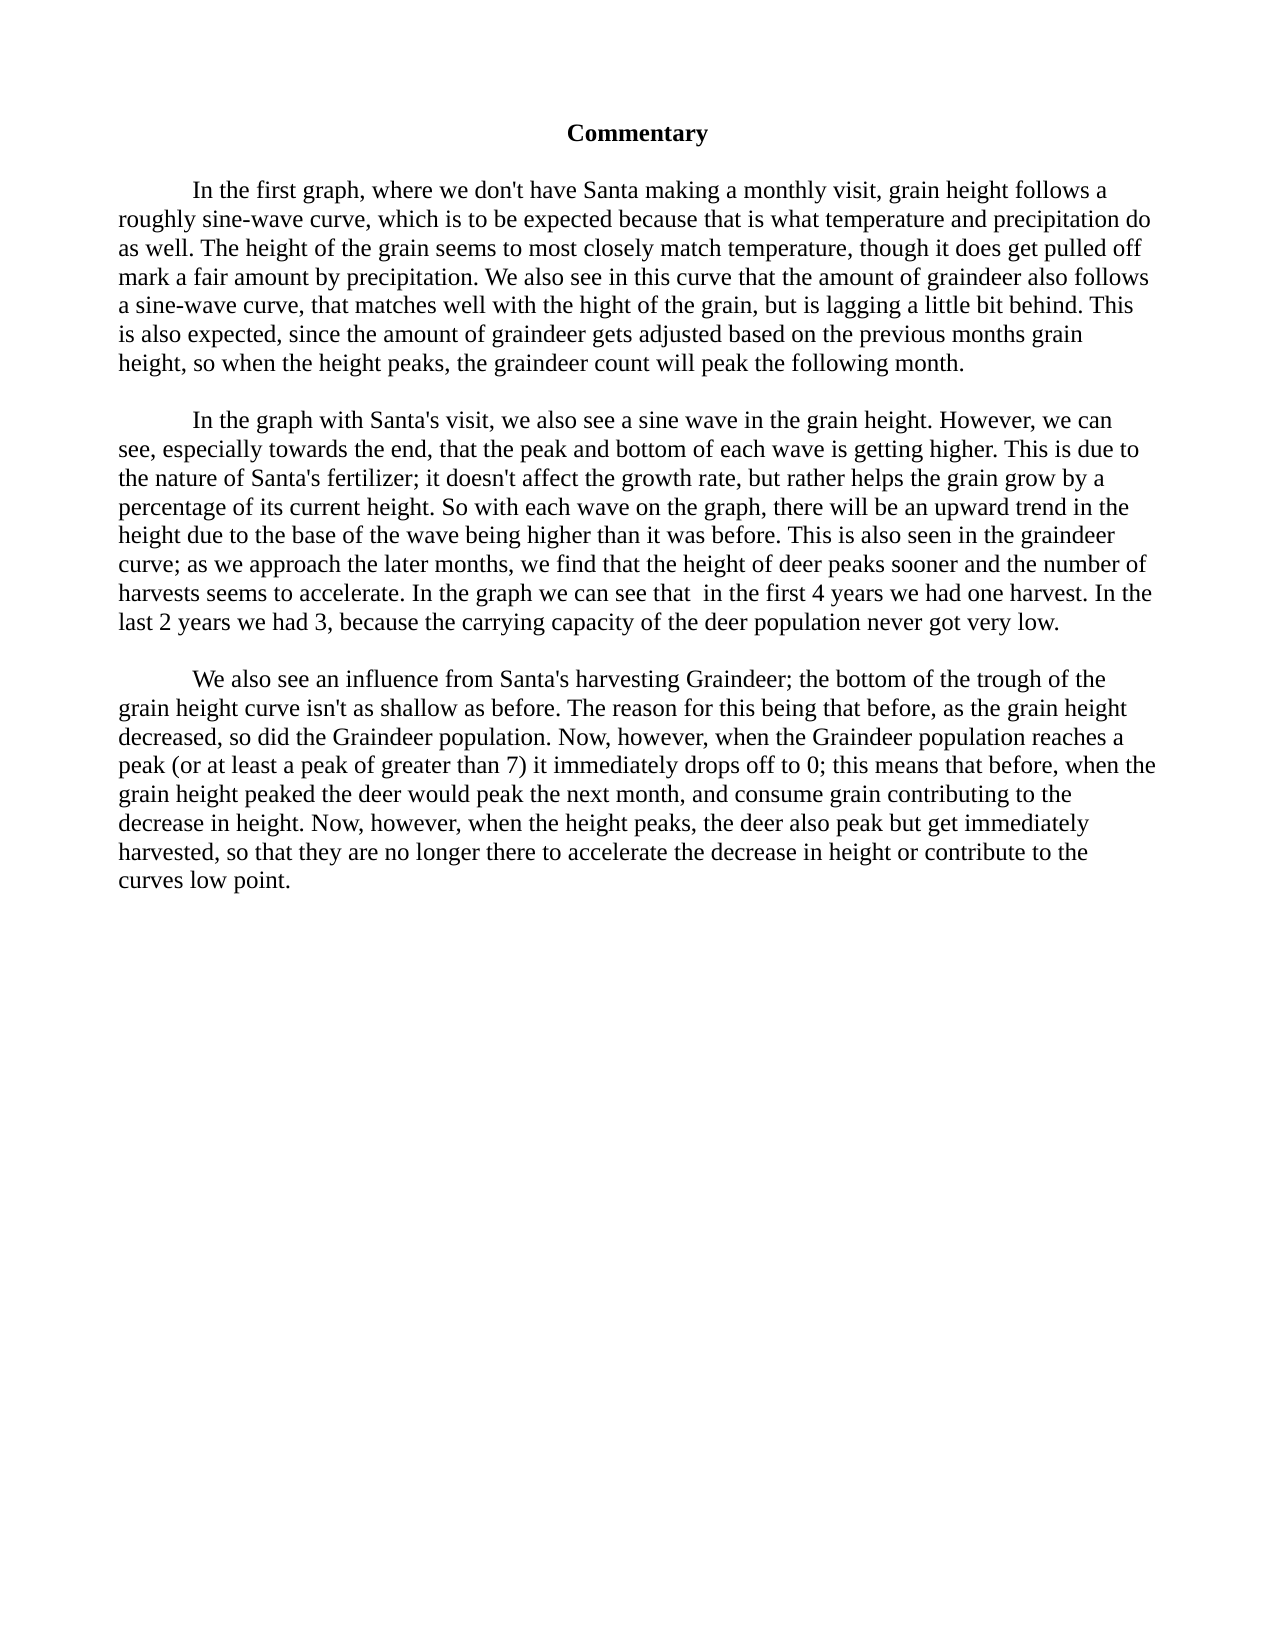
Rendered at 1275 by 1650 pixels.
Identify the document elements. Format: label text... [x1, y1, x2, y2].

text We also see an influence from Santa's harvesting Graindeer; the bottom of the trough of the grain height curve isn't as shallow as before. The reason for this being that before, as the grain height decreased, so did the Graindeer population. Now, however, when the Graindeer population reaches a peak (or at least a peak of greater than 7) it immediately drops off to 0; this means that before, when the grain height peaked the deer would peak the next month, and consume grain contributing to the decrease in height. Now, however, when the height peaks, the deer also peak but get immediately harvested, so that they are no longer there to accelerate the decrease in height or contribute to the curves low point. [118, 664, 1157, 894]
text Commentary [118, 118, 1157, 147]
text In the first graph, where we don't have Santa making a monthly visit, grain height follows a roughly sine-wave curve, which is to be expected because that is what temperature and precipitation do as well. The height of the grain seems to most closely match temperature, though it does get pulled off mark a fair amount by precipitation. We also see in this curve that the amount of graindeer also follows a sine-wave curve, that matches well with the hight of the grain, but is lagging a little bit behind. This is also expected, since the amount of graindeer gets adjusted based on the previous months grain height, so when the height peaks, the graindeer count will peak the following month. [118, 176, 1157, 377]
text In the graph with Santa's visit, we also see a sine wave in the grain height. However, we can see, especially towards the end, that the peak and bottom of each wave is getting higher. This is due to the nature of Santa's fertilizer; it doesn't affect the growth rate, but rather helps the grain grow by a percentage of its current height. So with each wave on the graph, there will be an upward trend in the height due to the base of the wave being higher than it was before. This is also seen in the graindeer curve; as we approach the later months, we find that the height of deer peaks sooner and the number of harvests seems to accelerate. In the graph we can see that in the first 4 years we had one harvest. In the last 2 years we had 3, because the carrying capacity of the deer population never got very low. [118, 406, 1157, 636]
